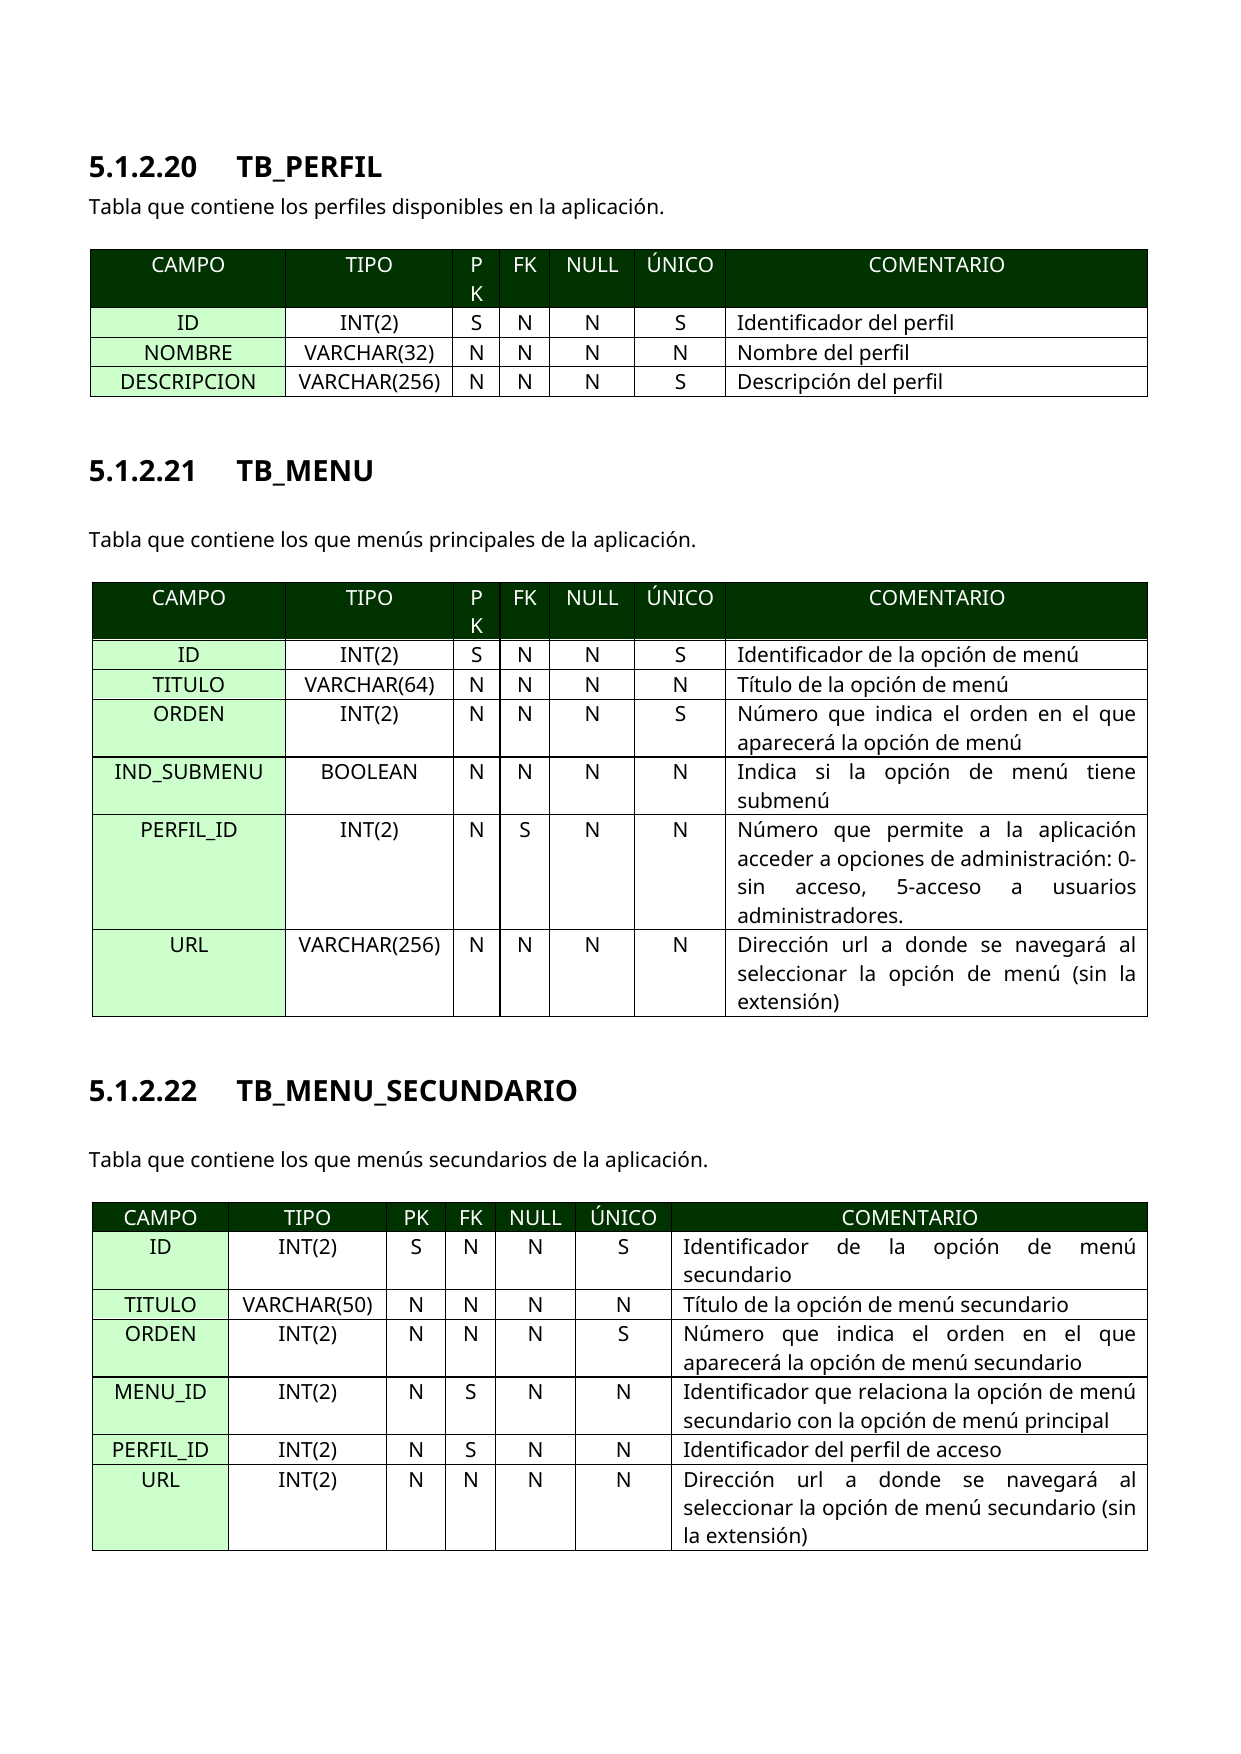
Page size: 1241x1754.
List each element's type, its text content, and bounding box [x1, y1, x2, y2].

table_cell N [576, 1290, 671, 1318]
table_cell INT(2) [286, 815, 453, 929]
table_cell N [635, 815, 725, 929]
table_cell URL [93, 930, 285, 1016]
table_header ÚNICO [576, 1203, 671, 1231]
table_cell PERFIL_ID [93, 1435, 228, 1464]
table_cell Dirección url a donde se navegará al seleccionar la opción de menú (sin la extensión) [726, 930, 1147, 1016]
table_cell N [387, 1290, 445, 1318]
table_cell BOOLEAN [286, 758, 453, 814]
table_cell N [500, 338, 549, 366]
table_cell N [387, 1465, 445, 1550]
table_cell Dirección url a donde se navegará al seleccionar la opción de menú secundario (sin la extensión) [672, 1465, 1147, 1550]
subtitle TB_MENU [89, 450, 1152, 490]
table_header NULL [550, 250, 634, 307]
text Tabla que contiene los que menús principales de la aplicación. [89, 525, 1152, 553]
table_cell S [576, 1320, 671, 1376]
table_cell N [550, 700, 634, 756]
table_cell N [501, 758, 549, 814]
table_cell S [635, 367, 725, 396]
table_cell N [576, 1378, 671, 1434]
table_header CAMPO [91, 250, 285, 307]
table_cell ORDEN [93, 700, 285, 756]
table_header PK [454, 583, 499, 639]
table_cell N [454, 930, 499, 1016]
table_cell VARCHAR(64) [286, 670, 453, 698]
table_cell N [496, 1465, 575, 1550]
table_cell N [496, 1435, 575, 1464]
table_cell ID [93, 1232, 228, 1289]
table_cell INT(2) [229, 1465, 386, 1550]
table_cell INT(2) [229, 1435, 386, 1464]
table_header ÚNICO [635, 250, 725, 307]
subtitle TB_PERFIL [89, 146, 1152, 186]
table_cell VARCHAR(50) [229, 1290, 386, 1318]
table_cell N [446, 1465, 495, 1550]
table_cell N [500, 367, 549, 396]
table_cell N [635, 338, 725, 366]
table_header FK [501, 583, 549, 639]
table_cell N [387, 1435, 445, 1464]
table_cell IND_SUBMENU [93, 758, 285, 814]
table_cell ID [91, 308, 285, 337]
table_cell S [446, 1435, 495, 1464]
table_cell S [635, 308, 725, 337]
table_cell N [576, 1465, 671, 1550]
table_header TIPO [286, 250, 452, 307]
table_cell Título de la opción de menú [726, 670, 1147, 698]
table_header CAMPO [93, 1203, 228, 1231]
table_cell N [454, 758, 499, 814]
table_header CAMPO [93, 583, 285, 639]
table_cell Descripción del perfil [726, 367, 1147, 396]
table_cell N [576, 1435, 671, 1464]
table_cell Título de la opción de menú secundario [672, 1290, 1147, 1318]
table_cell Identificador del perfil de acceso [672, 1435, 1147, 1464]
table_cell PERFIL_ID [93, 815, 285, 929]
table_cell ORDEN [93, 1320, 228, 1376]
table_cell N [501, 930, 549, 1016]
table_cell Identificador de la opción de menú [726, 641, 1147, 669]
table_cell N [500, 308, 549, 337]
table_cell N [496, 1232, 575, 1289]
table_cell N [501, 700, 549, 756]
table_cell INT(2) [229, 1378, 386, 1434]
table_cell DESCRIPCION [91, 367, 285, 396]
table_cell ID [93, 641, 285, 669]
table_cell N [550, 308, 634, 337]
table_cell N [635, 758, 725, 814]
table_header FK [500, 250, 549, 307]
table_cell N [454, 815, 499, 929]
table_cell N [550, 338, 634, 366]
table_header NULL [496, 1203, 575, 1231]
table_cell N [496, 1378, 575, 1434]
table_cell URL [93, 1465, 228, 1550]
table_cell Número que indica el orden en el que aparecerá la opción de menú [726, 700, 1147, 756]
table_cell N [501, 670, 549, 698]
table_cell N [501, 641, 549, 669]
table_cell INT(2) [229, 1320, 386, 1376]
table_cell VARCHAR(256) [286, 930, 453, 1016]
table_cell VARCHAR(256) [286, 367, 452, 396]
table_cell S [454, 641, 499, 669]
table_header NULL [550, 583, 634, 639]
table_cell INT(2) [286, 641, 453, 669]
table_cell TITULO [93, 670, 285, 698]
table_cell N [635, 930, 725, 1016]
table_header PK [453, 250, 499, 307]
table_cell S [501, 815, 549, 929]
table_cell N [550, 815, 634, 929]
table_cell S [387, 1232, 445, 1289]
table_cell MENU_ID [93, 1378, 228, 1434]
table_header COMENTARIO [726, 583, 1147, 639]
table_cell Identificador de la opción de menú secundario [672, 1232, 1147, 1289]
table_cell Nombre del perfil [726, 338, 1147, 366]
table_cell Número que permite a la aplicación acceder a opciones de administración: 0-sin acceso, 5-acceso a usuarios administradores. [726, 815, 1147, 929]
text Tabla que contiene los perfiles disponibles en la aplicación. [89, 192, 1152, 221]
table_cell N [446, 1290, 495, 1318]
table_cell N [550, 670, 634, 698]
table_header TIPO [286, 583, 453, 639]
table_cell N [550, 641, 634, 669]
table_cell N [496, 1290, 575, 1318]
table_header COMENTARIO [726, 250, 1147, 307]
text Tabla que contiene los que menús secundarios de la aplicación. [89, 1145, 1152, 1173]
table_cell N [454, 700, 499, 756]
table_cell N [387, 1320, 445, 1376]
table_cell Identificador que relaciona la opción de menú secundario con la opción de menú principal [672, 1378, 1147, 1434]
table_header ÚNICO [635, 583, 725, 639]
table_cell Identificador del perfil [726, 308, 1147, 337]
table_cell INT(2) [286, 308, 452, 337]
table_cell NOMBRE [91, 338, 285, 366]
table_header PK [387, 1203, 445, 1231]
table_cell S [635, 641, 725, 669]
table_cell N [387, 1378, 445, 1434]
table_cell N [446, 1232, 495, 1289]
table_cell S [453, 308, 499, 337]
table_header FK [446, 1203, 495, 1231]
table_cell VARCHAR(32) [286, 338, 452, 366]
table_cell N [550, 930, 634, 1016]
table_cell N [550, 367, 634, 396]
table_cell S [576, 1232, 671, 1289]
table_cell N [454, 670, 499, 698]
table_cell INT(2) [229, 1232, 386, 1289]
table_cell S [635, 700, 725, 756]
subtitle TB_MENU_SECUNDARIO [89, 1070, 1152, 1110]
table_header TIPO [229, 1203, 386, 1231]
table_header COMENTARIO [672, 1203, 1147, 1231]
table_cell TITULO [93, 1290, 228, 1318]
table_cell INT(2) [286, 700, 453, 756]
table_cell N [550, 758, 634, 814]
table_cell Número que indica el orden en el que aparecerá la opción de menú secundario [672, 1320, 1147, 1376]
table_cell N [635, 670, 725, 698]
table_cell N [496, 1320, 575, 1376]
table_cell N [453, 367, 499, 396]
table_cell N [446, 1320, 495, 1376]
table_cell Indica si la opción de menú tiene submenú [726, 758, 1147, 814]
table_cell N [453, 338, 499, 366]
table_cell S [446, 1378, 495, 1434]
